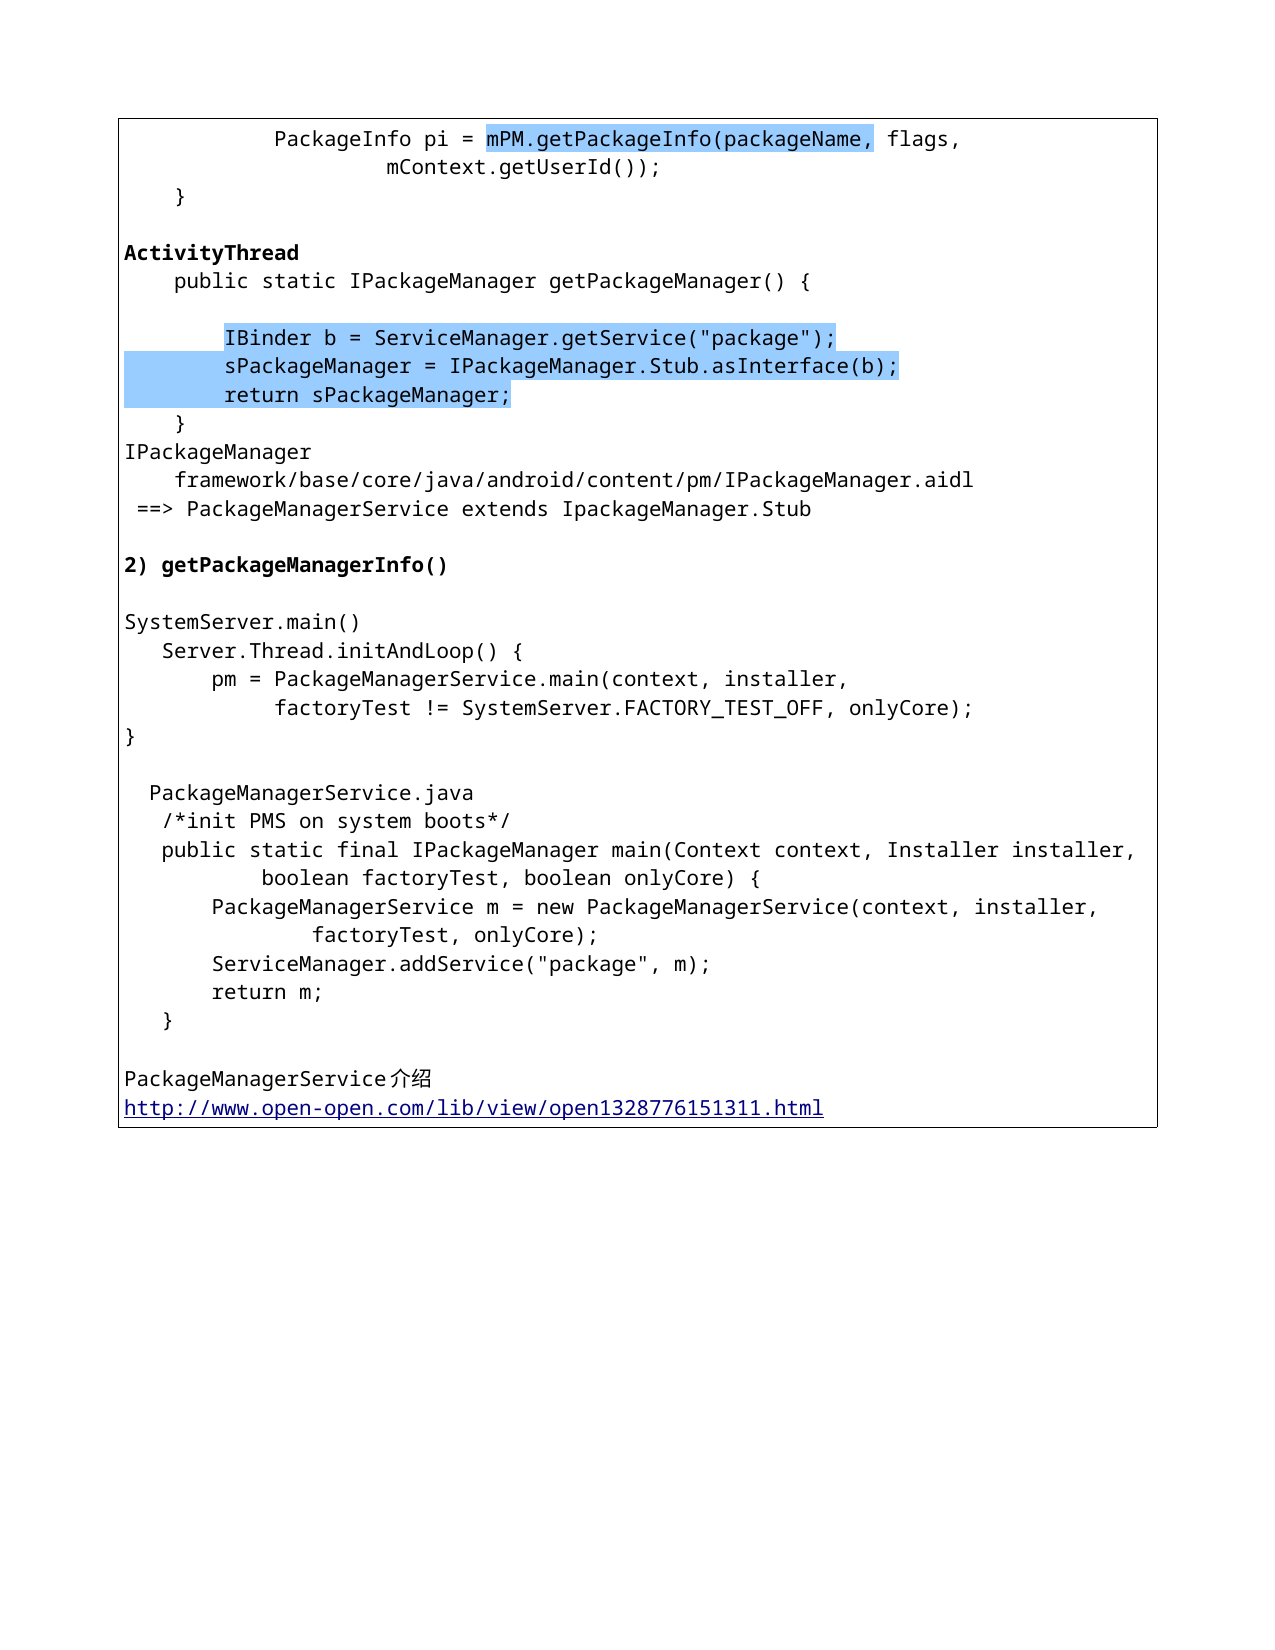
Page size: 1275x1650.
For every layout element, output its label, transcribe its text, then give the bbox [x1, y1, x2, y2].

table_header PackageInfo pi = mPM.getPackageInfo(packageName, flags, mContext.getUserId()); } ActivityThread public static IPackageManager getPackageManager() { IBinder b = ServiceManager.getService("package"); sPackageManager = IPackageManager.Stub.asInterface(b); return sPackageManager; } IPackageManager framework/base/core/java/android/content/pm/IPackageManager.aidl ==> PackageManagerService extends IpackageManager.Stub 2) getPackageManagerInfo() SystemServer.main() Server.Thread.initAndLoop() { pm = PackageManagerService.main(context, installer, factoryTest != SystemServer.FACTORY_TEST_OFF, onlyCore); } PackageManagerService.java /*init PMS on system boots*/ public static final IPackageManager main(Context context, Installer installer, boolean factoryTest, boolean onlyCore) { PackageManagerService m = new PackageManagerService(context, installer, factoryTest, onlyCore); ServiceManager.addService("package", m); return m; } PackageManagerService介绍 http://www.open-open.com/lib/view/open1328776151311.html [119, 119, 1157, 1127]
